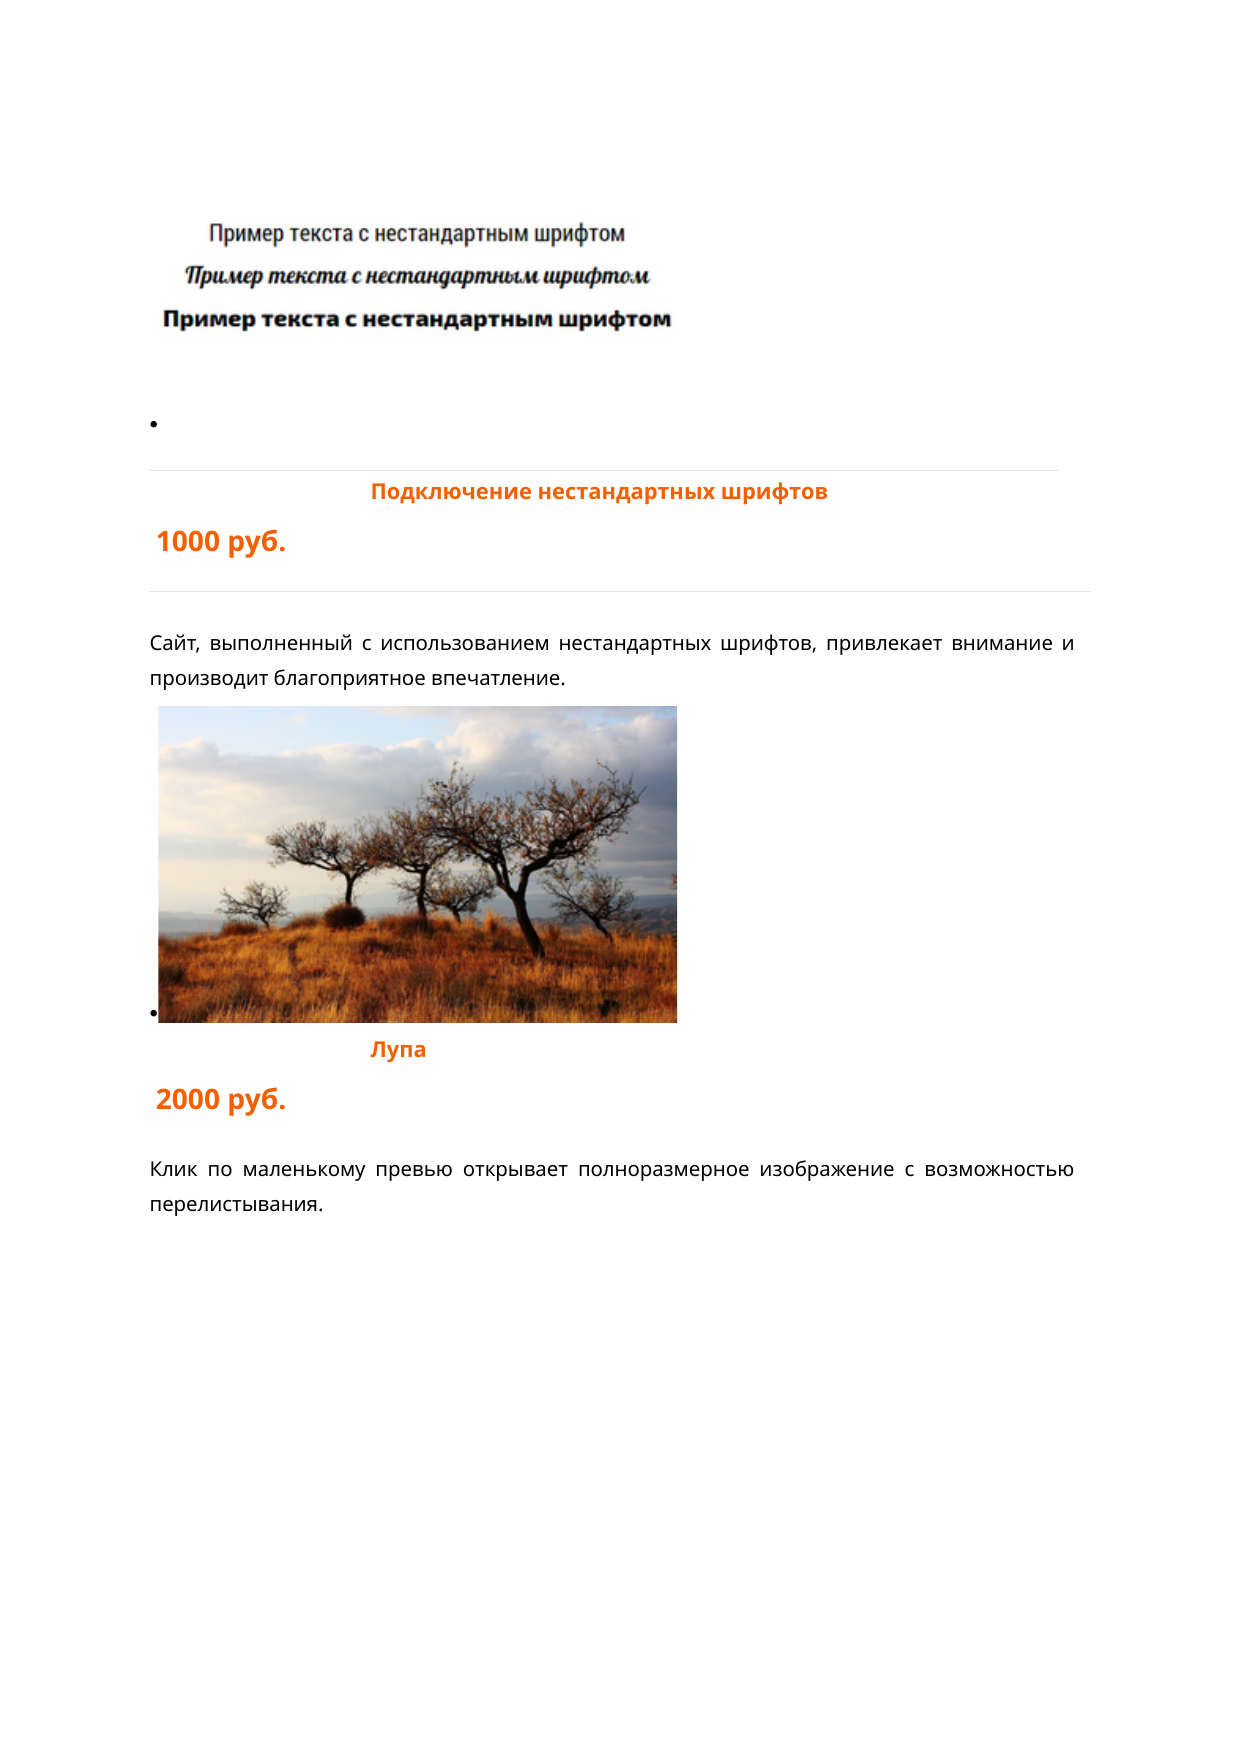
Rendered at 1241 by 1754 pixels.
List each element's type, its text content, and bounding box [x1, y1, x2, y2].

list Сайт, выполненный с использованием нестандартных шрифтов, привлекает внимание и производит благоприятное впечатление. [149, 622, 1075, 691]
picture [158, 118, 678, 434]
subtitle Подключение нестандартных шрифтов [341, 476, 1044, 506]
picture [158, 706, 678, 1023]
list Клик по маленькому превью открывает полноразмерное изображение с возможностью перелистывания. [149, 1148, 1075, 1217]
list 1000 руб. [149, 522, 1091, 591]
list 2000 руб. [149, 1079, 1091, 1117]
subtitle Лупа [341, 1033, 1044, 1063]
